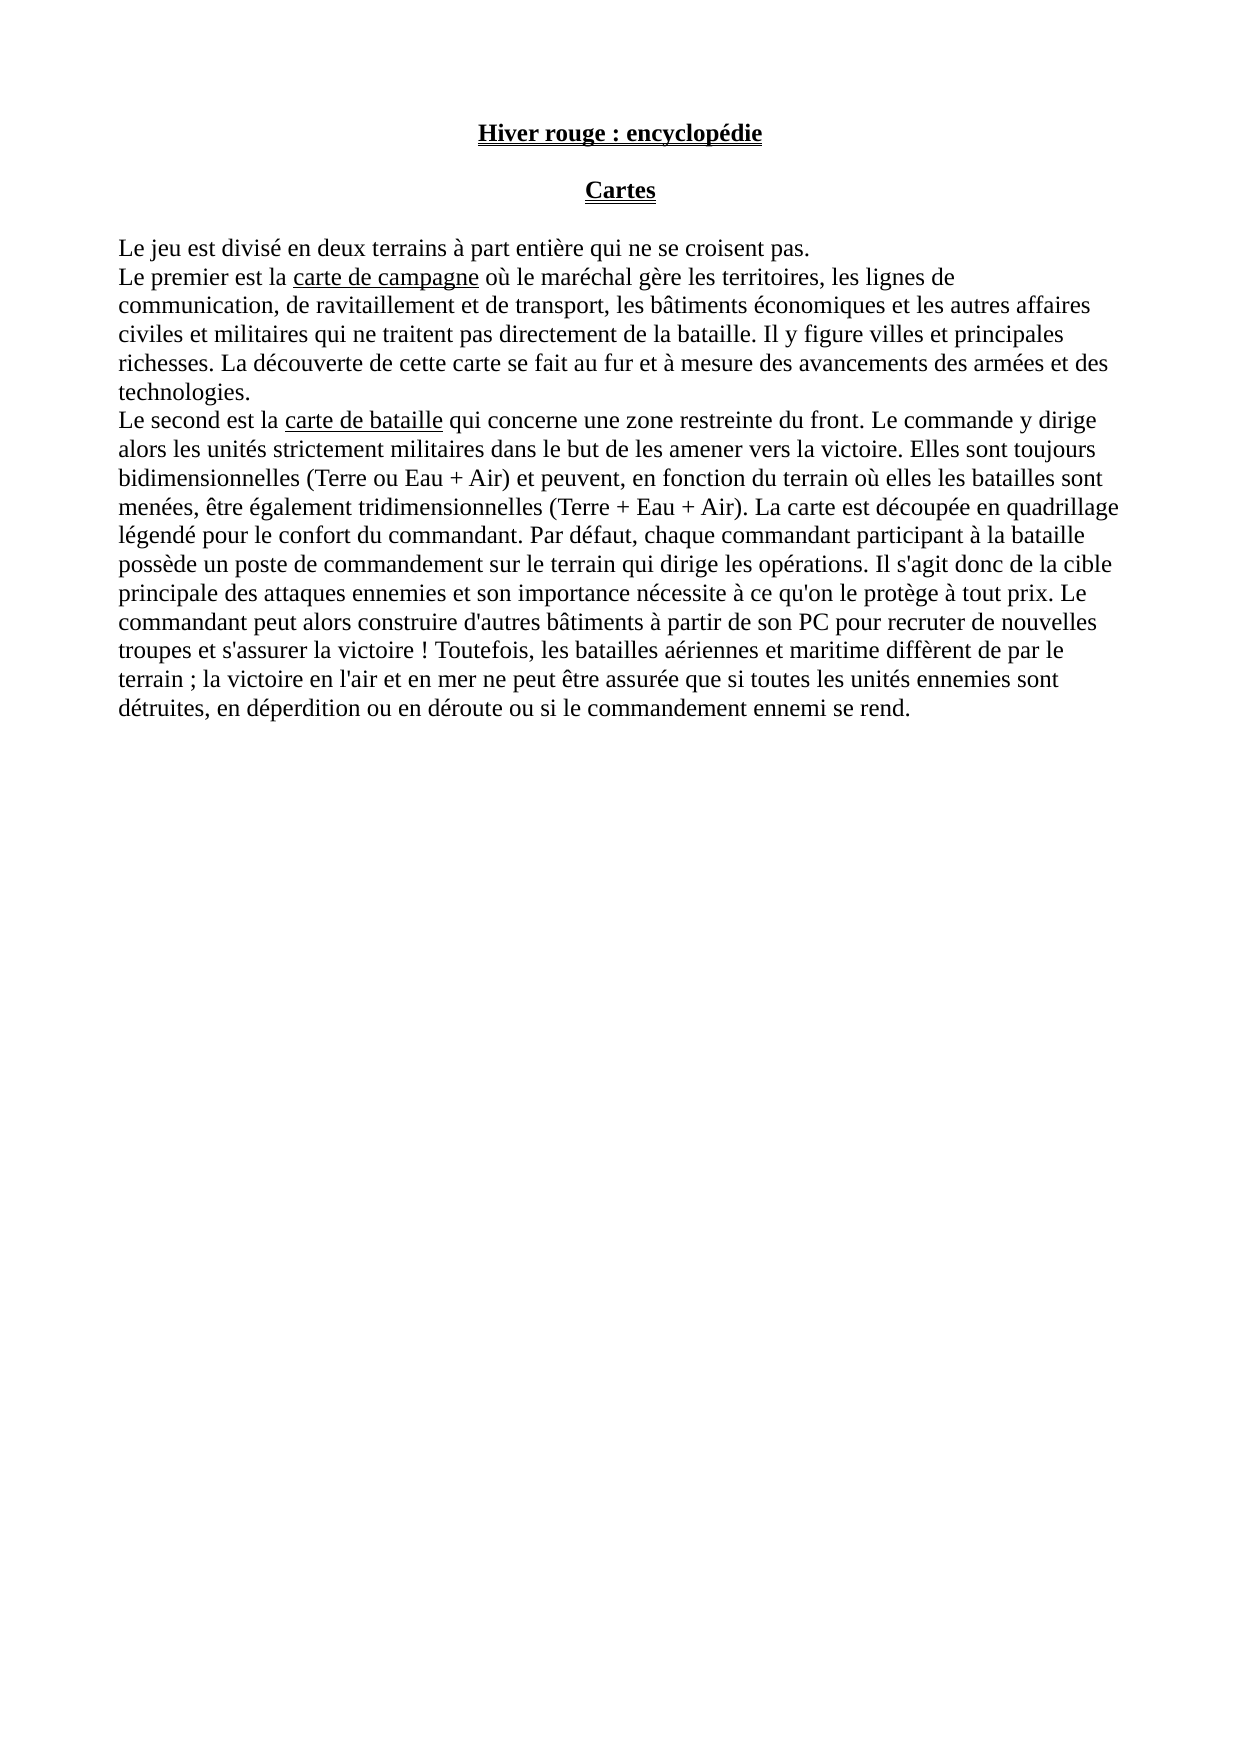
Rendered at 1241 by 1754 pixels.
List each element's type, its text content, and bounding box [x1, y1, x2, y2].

text Le jeu est divisé en deux terrains à part entière qui ne se croisent pas. [118, 233, 1122, 262]
text Le second est la carte de bataille qui concerne une zone restreinte du front. Le commande y dirige alors les unités strictement militaires dans le but de les amener vers la victoire. Elles sont toujours bidimensionnelles (Terre ou Eau + Air) et peuvent, en fonction du terrain où elles les batailles sont menées, être également tridimensionnelles (Terre + Eau + Air). La carte est découpée en quadrillage légendé pour le confort du commandant. Par défaut, chaque commandant participant à la bataille possède un poste de commandement sur le terrain qui dirige les opérations. Il s'agit donc de la cible principale des attaques ennemies et son importance nécessite à ce qu'on le protège à tout prix. Le commandant peut alors construire d'autres bâtiments à partir de son PC pour recruter de nouvelles troupes et s'assurer la victoire ! Toutefois, les batailles aériennes et maritime diffèrent de par le terrain ; la victoire en l'air et en mer ne peut être assurée que si toutes les unités ennemies sont détruites, en déperdition ou en déroute ou si le commandement ennemi se rend. [118, 406, 1122, 722]
text Hiver rouge : encyclopédie [118, 118, 1122, 147]
text Le premier est la carte de campagne où le maréchal gère les territoires, les lignes de communication, de ravitaillement et de transport, les bâtiments économiques et les autres affaires civiles et militaires qui ne traitent pas directement de la bataille. Il y figure villes et principales richesses. La découverte de cette carte se fait au fur et à mesure des avancements des armées et des technologies. [118, 262, 1122, 406]
text Cartes [118, 176, 1122, 204]
